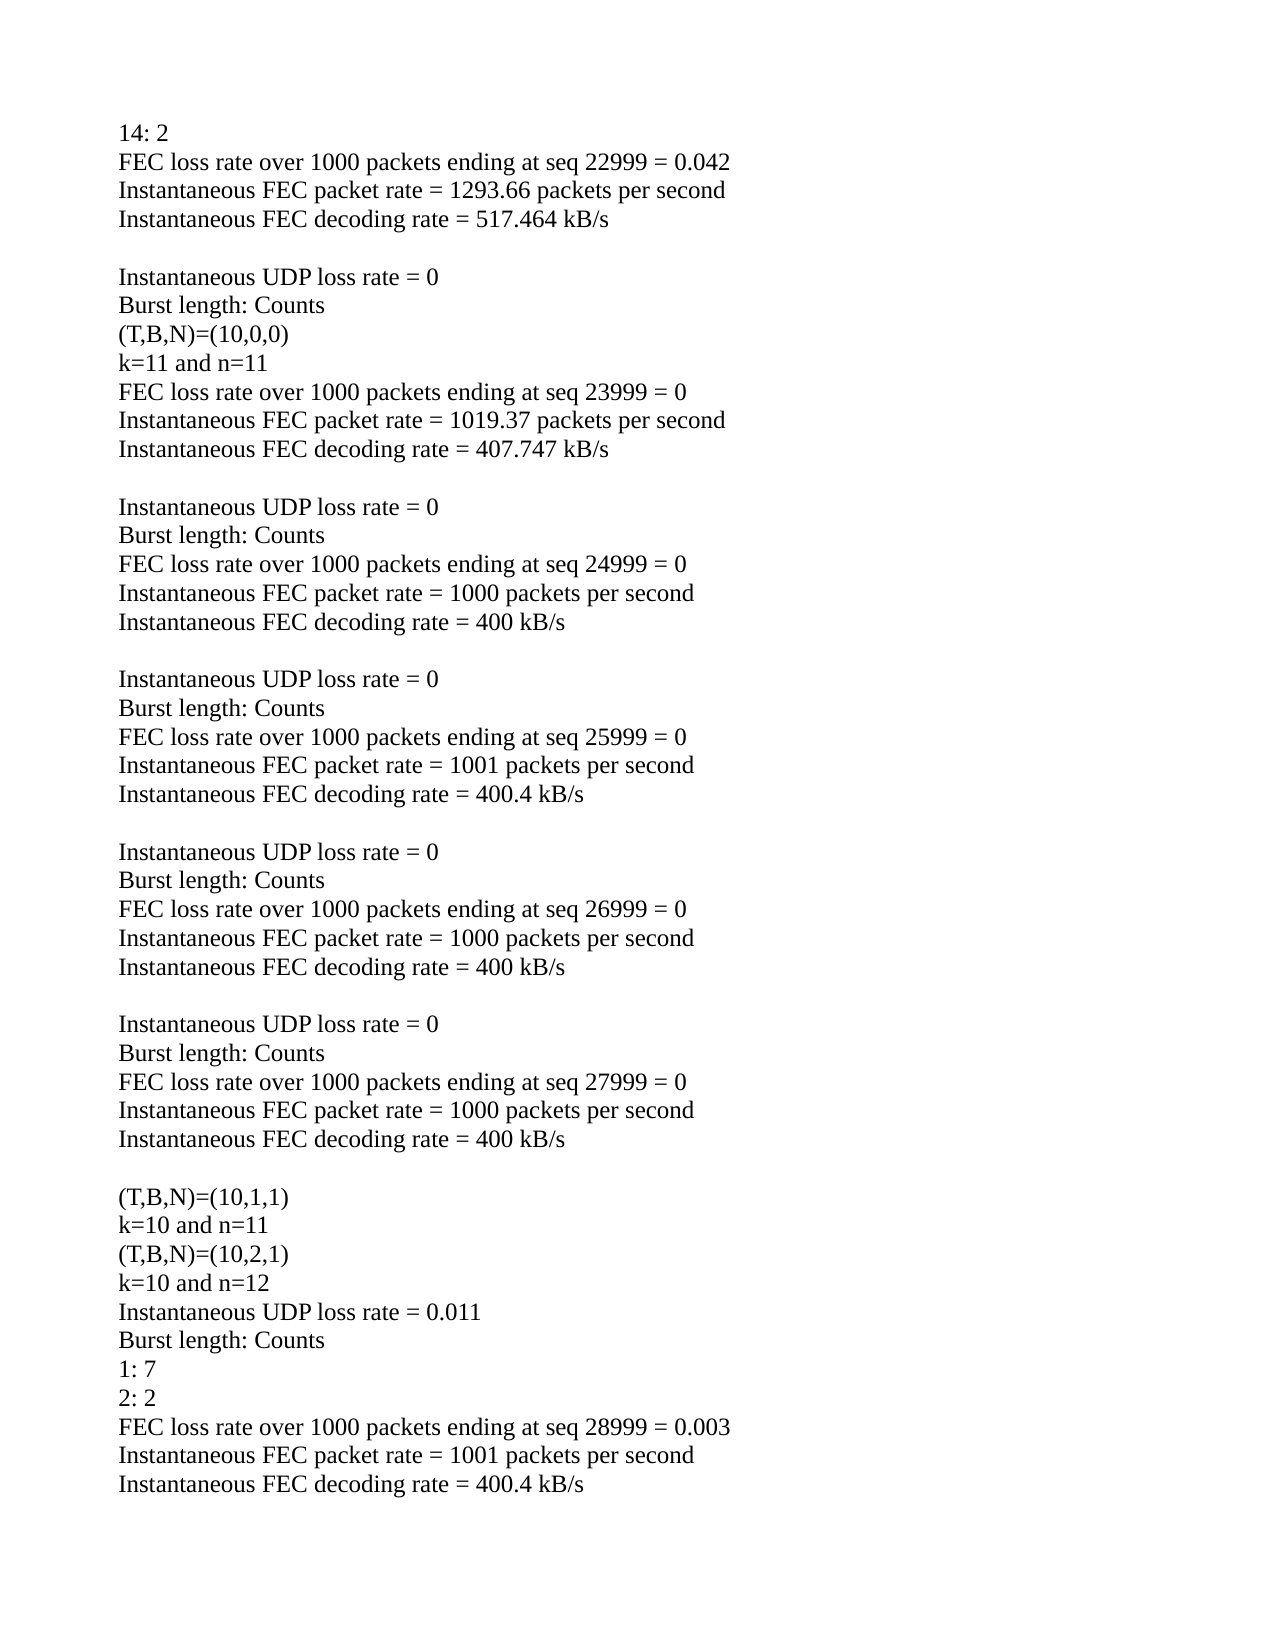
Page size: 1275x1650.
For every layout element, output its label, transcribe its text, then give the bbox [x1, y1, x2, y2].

text Instantaneous FEC decoding rate = 517.464 kB/s [118, 204, 1157, 233]
text Instantaneous FEC packet rate = 1000 packets per second [118, 1096, 1157, 1124]
text k=10 and n=11 [118, 1211, 1157, 1239]
text k=10 and n=12 [118, 1268, 1157, 1297]
text Burst length: Counts [118, 866, 1157, 894]
text Instantaneous FEC decoding rate = 400.4 kB/s [118, 1469, 1157, 1498]
text (T,B,N)=(10,0,0) [118, 319, 1157, 348]
text Instantaneous UDP loss rate = 0 [118, 492, 1157, 521]
text Burst length: Counts [118, 521, 1157, 549]
text Instantaneous UDP loss rate = 0 [118, 1009, 1157, 1038]
text Burst length: Counts [118, 1326, 1157, 1354]
text Instantaneous UDP loss rate = 0 [118, 664, 1157, 693]
text FEC loss rate over 1000 packets ending at seq 24999 = 0 [118, 549, 1157, 578]
text Burst length: Counts [118, 693, 1157, 722]
text FEC loss rate over 1000 packets ending at seq 27999 = 0 [118, 1067, 1157, 1096]
text Instantaneous UDP loss rate = 0 [118, 262, 1157, 291]
text FEC loss rate over 1000 packets ending at seq 22999 = 0.042 [118, 147, 1157, 176]
text Instantaneous FEC packet rate = 1019.37 packets per second [118, 406, 1157, 434]
text Burst length: Counts [118, 291, 1157, 319]
text Instantaneous FEC packet rate = 1000 packets per second [118, 923, 1157, 952]
text k=11 and n=11 [118, 348, 1157, 377]
text Instantaneous FEC decoding rate = 400.4 kB/s [118, 779, 1157, 808]
text Instantaneous FEC packet rate = 1000 packets per second [118, 578, 1157, 607]
text Instantaneous UDP loss rate = 0.011 [118, 1297, 1157, 1326]
text FEC loss rate over 1000 packets ending at seq 28999 = 0.003 [118, 1412, 1157, 1441]
text (T,B,N)=(10,1,1) [118, 1182, 1157, 1211]
text Instantaneous FEC packet rate = 1001 packets per second [118, 751, 1157, 779]
text Instantaneous FEC packet rate = 1293.66 packets per second [118, 176, 1157, 204]
text (T,B,N)=(10,2,1) [118, 1239, 1157, 1268]
text FEC loss rate over 1000 packets ending at seq 25999 = 0 [118, 722, 1157, 751]
text FEC loss rate over 1000 packets ending at seq 26999 = 0 [118, 894, 1157, 923]
text Instantaneous FEC decoding rate = 407.747 kB/s [118, 434, 1157, 463]
text 1: 7 [118, 1354, 1157, 1383]
text 2: 2 [118, 1383, 1157, 1412]
text Instantaneous FEC decoding rate = 400 kB/s [118, 607, 1157, 636]
text Instantaneous UDP loss rate = 0 [118, 837, 1157, 866]
text Instantaneous FEC decoding rate = 400 kB/s [118, 952, 1157, 981]
text Instantaneous FEC packet rate = 1001 packets per second [118, 1441, 1157, 1469]
text FEC loss rate over 1000 packets ending at seq 23999 = 0 [118, 377, 1157, 406]
text 14: 2 [118, 118, 1157, 147]
text Burst length: Counts [118, 1038, 1157, 1067]
text Instantaneous FEC decoding rate = 400 kB/s [118, 1124, 1157, 1153]
